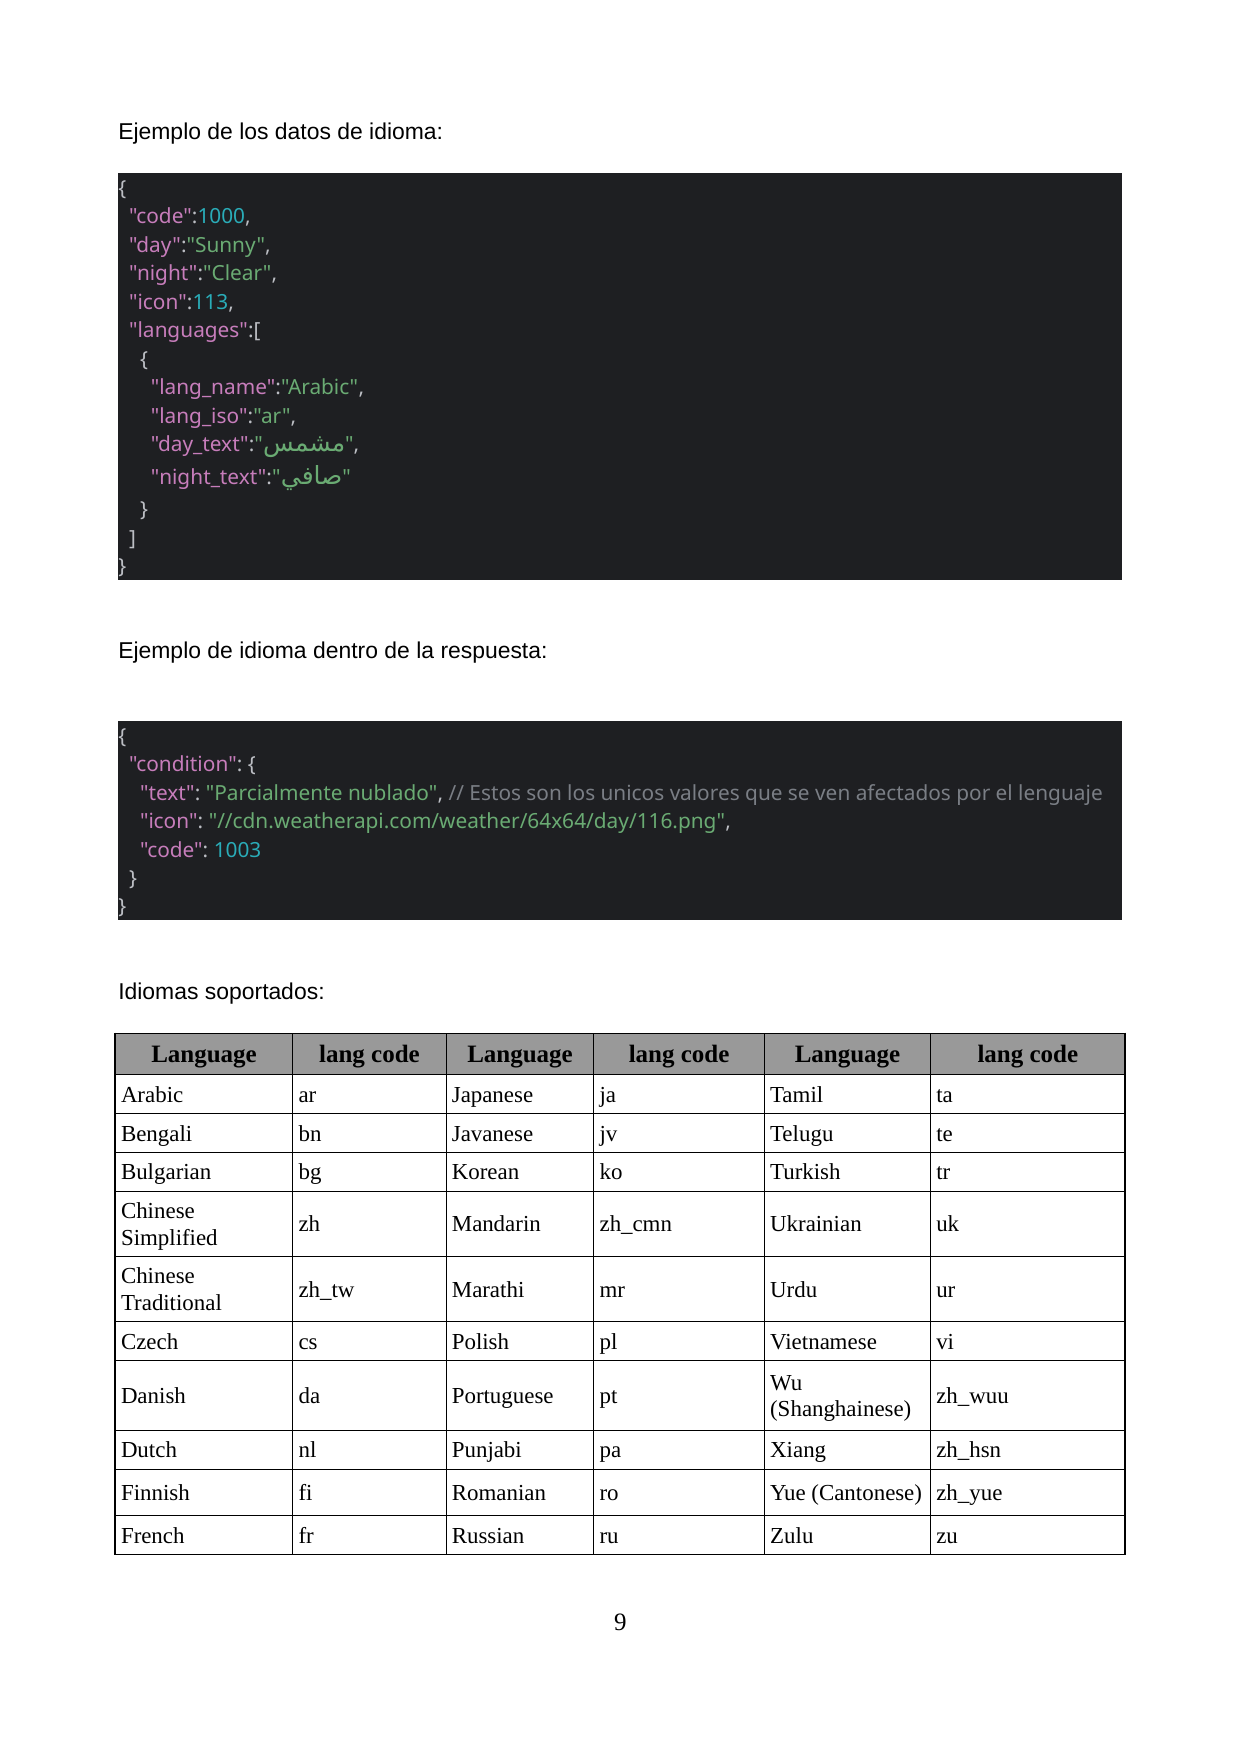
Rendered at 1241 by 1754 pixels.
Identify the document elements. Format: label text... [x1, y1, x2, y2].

table_cell Portuguese [447, 1361, 593, 1430]
table_header lang code [594, 1034, 764, 1074]
table_header Language [116, 1034, 292, 1074]
table_cell bn [293, 1114, 446, 1152]
table_cell Marathi [447, 1257, 593, 1321]
table_cell zu [931, 1516, 1124, 1554]
table_cell vi [931, 1322, 1124, 1360]
table_cell zh_yue [931, 1470, 1124, 1515]
text Ejemplo de los datos de idioma: [118, 118, 1122, 144]
table_cell ar [293, 1075, 446, 1113]
table_cell Finnish [116, 1470, 292, 1515]
table_header lang code [293, 1034, 446, 1074]
table_cell bg [293, 1153, 446, 1191]
table_cell ja [594, 1075, 764, 1113]
text Idiomas soportados: [118, 978, 1122, 1004]
table_cell te [931, 1114, 1124, 1152]
table_cell ru [594, 1516, 764, 1554]
table_cell Dutch [116, 1431, 292, 1468]
table_cell mr [594, 1257, 764, 1321]
table_cell zh [293, 1192, 446, 1256]
table_cell ro [594, 1470, 764, 1515]
table_cell Danish [116, 1361, 292, 1430]
text { "code":1000, "day":"Sunny", "night":"Clear", "icon":113, "languages":[ { "lang_name":"Arabic", "lang_iso":"ar", "day_text":"مشمس", "night_text":"صافي" } ] } [118, 173, 1122, 580]
table_cell Bengali [116, 1114, 292, 1152]
table_cell pa [594, 1431, 764, 1468]
table_cell French [116, 1516, 292, 1554]
table_cell Zulu [765, 1516, 930, 1554]
table_cell Mandarin [447, 1192, 593, 1256]
table_cell zh_hsn [931, 1431, 1124, 1468]
table_cell fi [293, 1470, 446, 1515]
table_cell Japanese [447, 1075, 593, 1113]
table_cell Korean [447, 1153, 593, 1191]
table_cell Czech [116, 1322, 292, 1360]
table_cell nl [293, 1431, 446, 1468]
table_cell pl [594, 1322, 764, 1360]
table_cell Tamil [765, 1075, 930, 1113]
table_cell Turkish [765, 1153, 930, 1191]
table_cell Vietnamese [765, 1322, 930, 1360]
table_cell zh_wuu [931, 1361, 1124, 1430]
table_cell Yue (Cantonese) [765, 1470, 930, 1515]
table_cell zh_cmn [594, 1192, 764, 1256]
table_cell Telugu [765, 1114, 930, 1152]
table_header Language [765, 1034, 930, 1074]
table_cell cs [293, 1322, 446, 1360]
text { "condition": { "text": "Parcialmente nublado", // Estos son los unicos valores que se ven afectados por el lenguaje "icon": "//cdn.weatherapi.com/weather/64x64/day/116.png", "code": 1003 } } [118, 721, 1122, 920]
table_cell Chinese Simplified [116, 1192, 292, 1256]
table_cell zh_tw [293, 1257, 446, 1321]
table_cell uk [931, 1192, 1124, 1256]
table_cell jv [594, 1114, 764, 1152]
table_header lang code [931, 1034, 1124, 1074]
table_header Language [447, 1034, 593, 1074]
table_cell ta [931, 1075, 1124, 1113]
table_cell Romanian [447, 1470, 593, 1515]
table_cell Bulgarian [116, 1153, 292, 1191]
table_cell Arabic [116, 1075, 292, 1113]
table_cell Punjabi [447, 1431, 593, 1468]
table_cell Javanese [447, 1114, 593, 1152]
table_cell ko [594, 1153, 764, 1191]
table_cell Polish [447, 1322, 593, 1360]
table_cell fr [293, 1516, 446, 1554]
table_cell Ukrainian [765, 1192, 930, 1256]
table_cell Xiang [765, 1431, 930, 1468]
table_cell Wu (Shanghainese) [765, 1361, 930, 1430]
table_cell Urdu [765, 1257, 930, 1321]
table_cell da [293, 1361, 446, 1430]
table_cell Russian [447, 1516, 593, 1554]
table_cell pt [594, 1361, 764, 1430]
text Ejemplo de idioma dentro de la respuesta: [118, 637, 1122, 663]
table_cell Chinese Traditional [116, 1257, 292, 1321]
table_cell tr [931, 1153, 1124, 1191]
table_cell ur [931, 1257, 1124, 1321]
